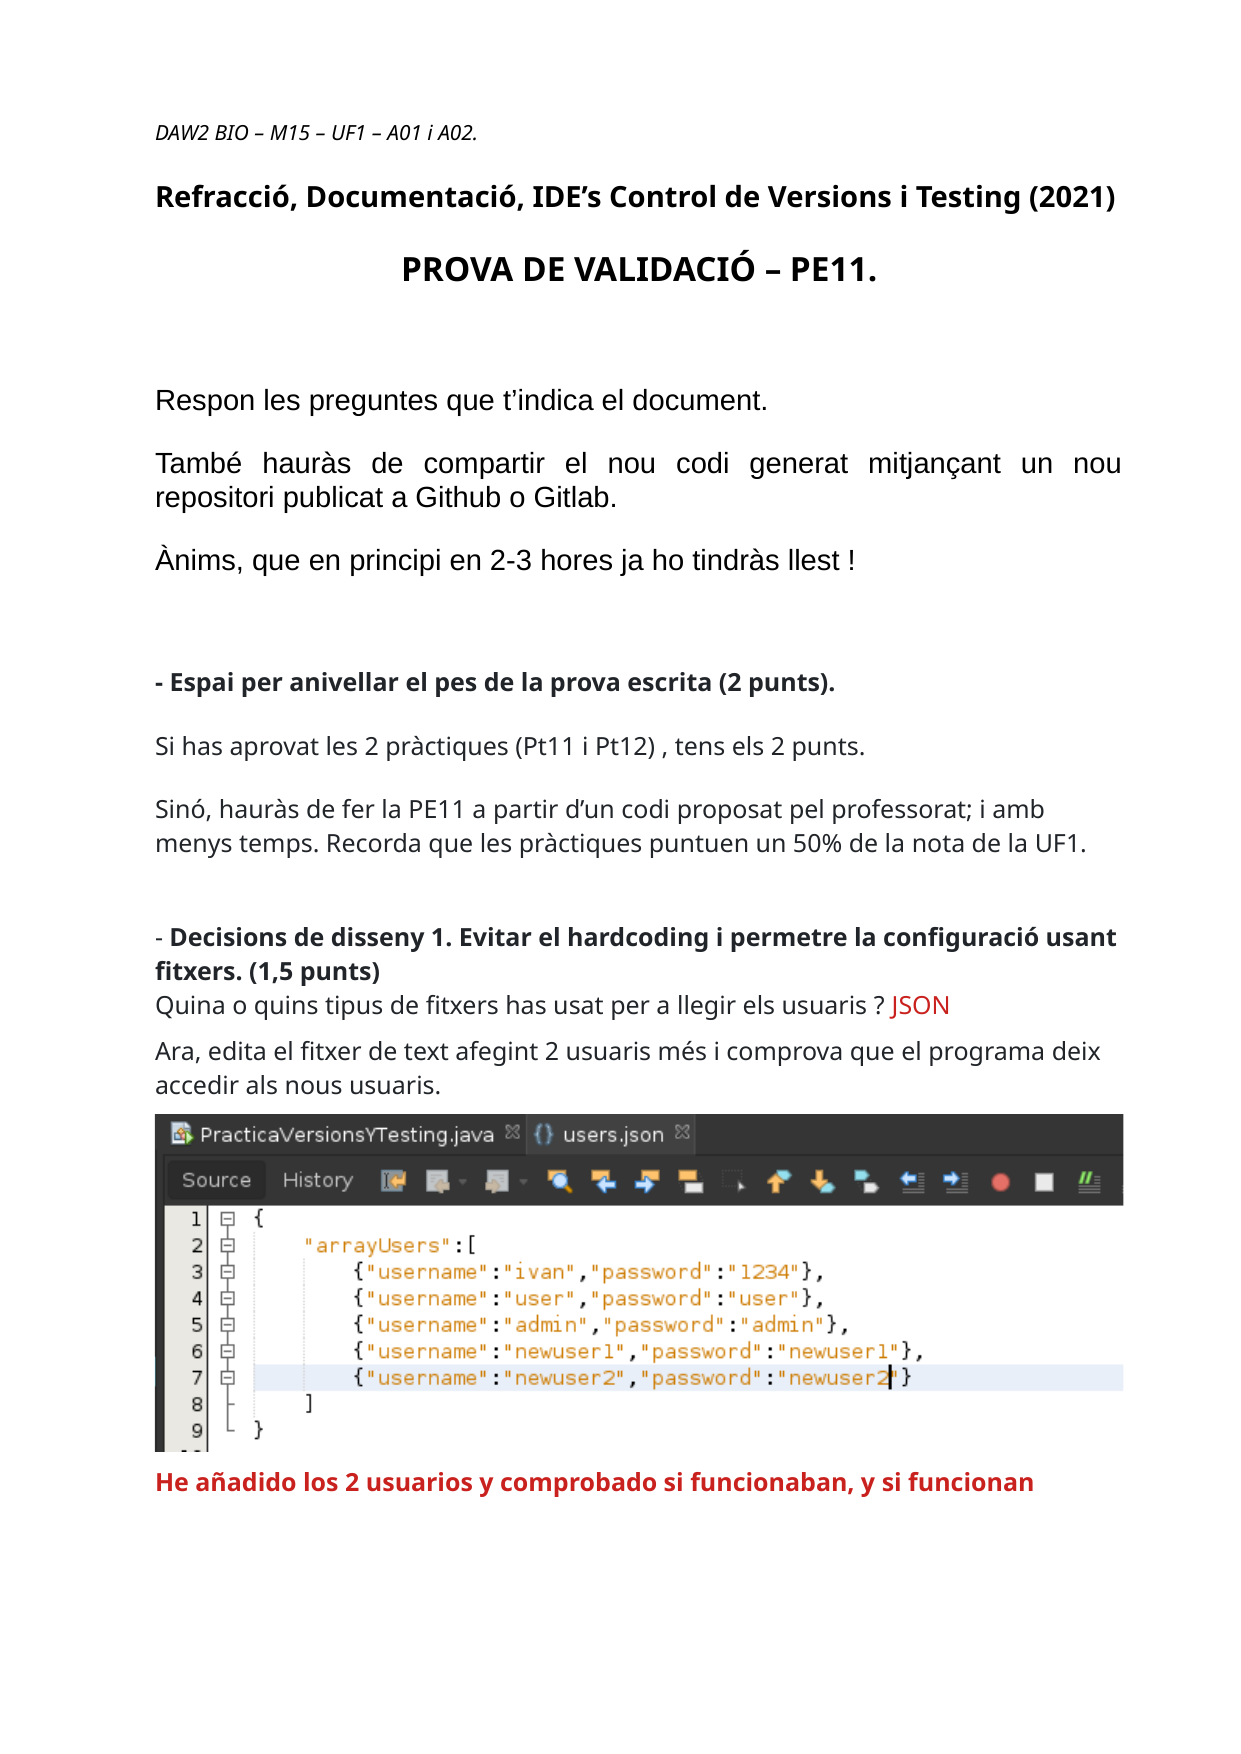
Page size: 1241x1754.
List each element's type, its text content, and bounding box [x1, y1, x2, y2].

text He añadido los 2 usuarios y comprobado si funcionaban, y si funcionan [155, 1464, 1123, 1498]
text Sinó, hauràs de fer la PE11 a partir d’un codi proposat pel professorat; i amb menys temps. Recorda que les pràctiques puntuen un 50% de la nota de la UF1. [155, 792, 1123, 860]
text També hauràs de compartir el nou codi generat mitjançant un nou repositori publicat a Github o Gitlab. [155, 447, 1123, 514]
text Si has aprovat les 2 pràctiques (Pt11 i Pt12) , tens els 2 punts. [155, 728, 1123, 762]
text PROVA DE VALIDACIÓ – PE11. [155, 245, 1123, 291]
picture [154, 1114, 1124, 1452]
text - Espai per anivellar el pes de la prova escrita (2 punts). [155, 665, 1123, 699]
text - Decisions de disseny 1. Evitar el hardcoding i permetre la configuració usant fitxers. (1,5 punts) Quina o quins tipus de fitxers has usat per a llegir els usuaris ? JSON [155, 919, 1123, 1021]
text Respon les preguntes que t’indica el document. [155, 383, 1123, 417]
text Ara, edita el fitxer de text afegint 2 usuaris més i comprova que el programa deix accedir als nous usuaris. [155, 1034, 1123, 1102]
text Ànims, que en principi en 2-3 hores ja ho tindràs llest ! [155, 543, 1123, 577]
